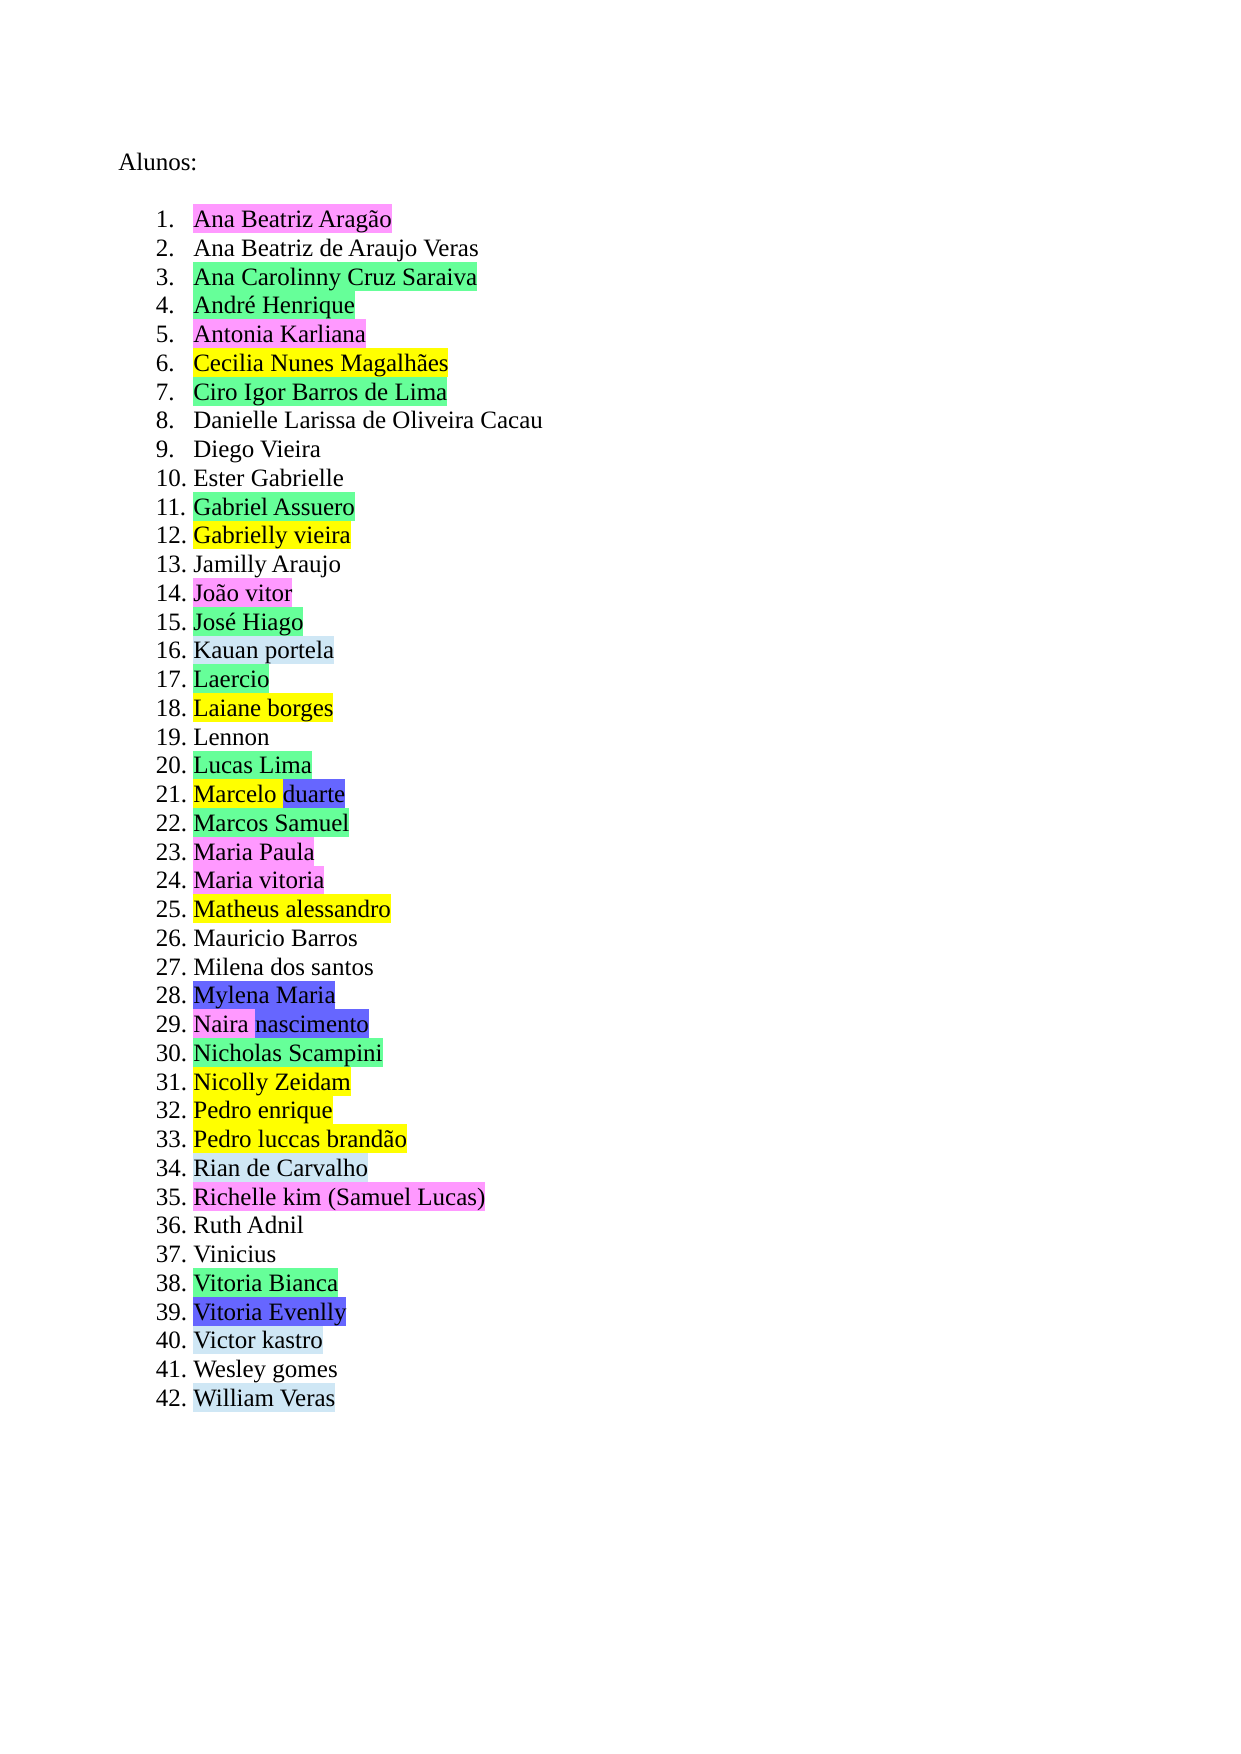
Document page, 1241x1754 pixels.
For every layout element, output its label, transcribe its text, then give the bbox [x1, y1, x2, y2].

list Cecilia Nunes Magalhães [156, 348, 1122, 377]
list André Henrique [156, 291, 1122, 319]
list Lucas Lima [156, 751, 1122, 779]
list Jamilly Araujo [156, 549, 1122, 578]
list Victor kastro [156, 1326, 1122, 1354]
list Vinicius [156, 1239, 1122, 1268]
list Ana Beatriz de Araujo Veras [156, 233, 1122, 262]
list Rian de Carvalho [156, 1153, 1122, 1182]
list Laercio [156, 664, 1122, 693]
list Diego Vieira [156, 434, 1122, 463]
list Ruth Adnil [156, 1211, 1122, 1239]
list Antonia Karliana [156, 319, 1122, 348]
list Nicholas Scampini [156, 1038, 1122, 1067]
list Mauricio Barros [156, 923, 1122, 952]
list Ciro Igor Barros de Lima [156, 377, 1122, 406]
list Richelle kim (Samuel Lucas) [156, 1182, 1122, 1211]
list José Hiago [156, 607, 1122, 636]
list Danielle Larissa de Oliveira Cacau [156, 406, 1122, 434]
list Laiane borges [156, 693, 1122, 722]
list Lennon [156, 722, 1122, 751]
list Mylena Maria [156, 981, 1122, 1009]
list Vitoria Evenlly [156, 1297, 1122, 1326]
list Vitoria Bianca [156, 1268, 1122, 1297]
list Naira nascimento [156, 1009, 1122, 1038]
list Gabriel Assuero [156, 492, 1122, 521]
list Ester Gabrielle [156, 463, 1122, 492]
list William Veras [156, 1383, 1122, 1412]
list Gabrielly vieira [156, 521, 1122, 549]
list Milena dos santos [156, 952, 1122, 981]
list João vitor [156, 578, 1122, 607]
list Maria Paula [156, 837, 1122, 866]
list Maria vitoria [156, 866, 1122, 894]
list Kauan portela [156, 636, 1122, 664]
list Nicolly Zeidam [156, 1067, 1122, 1096]
list Pedro enrique [156, 1096, 1122, 1124]
list Marcos Samuel [156, 808, 1122, 837]
list Pedro luccas brandão [156, 1124, 1122, 1153]
list Ana Beatriz Aragão [156, 204, 1122, 233]
list Ana Carolinny Cruz Saraiva [156, 262, 1122, 291]
list Matheus alessandro [156, 894, 1122, 923]
list Marcelo duarte [156, 779, 1122, 808]
list Wesley gomes [156, 1354, 1122, 1383]
text Alunos: [118, 147, 1122, 176]
